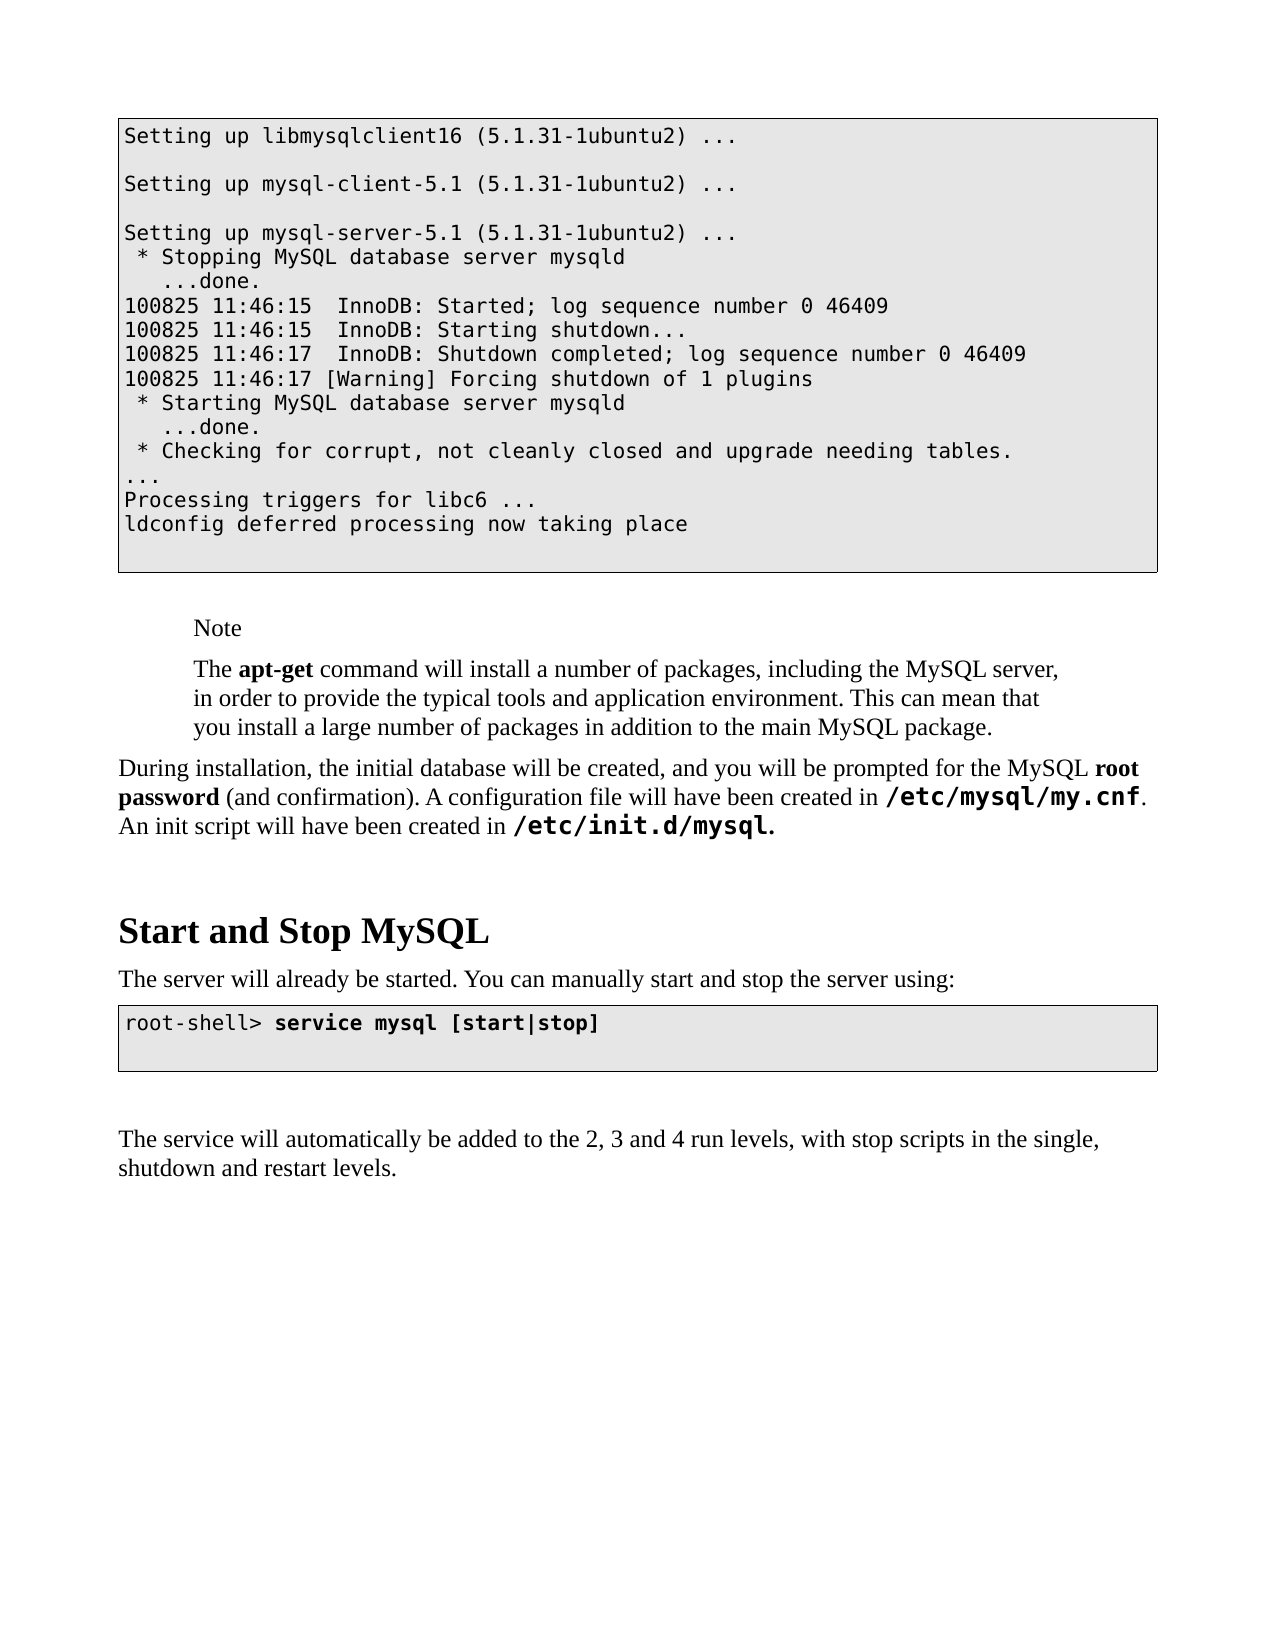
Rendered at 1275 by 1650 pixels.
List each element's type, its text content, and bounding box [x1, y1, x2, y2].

text The apt-get command will install a number of packages, including the MySQL server, in order to provide the typical tools and application environment. This can mean that you install a large number of packages in addition to the main MySQL package. [193, 654, 1082, 741]
table_header Setting up libmysqlclient16 (5.1.31-1ubuntu2) ... Setting up mysql-client-5.1 (5.1.31-1ubuntu2) ... Setting up mysql-server-5.1 (5.1.31-1ubuntu2) ... * Stopping MySQL database server mysqld ...done. 100825 11:46:15 InnoDB: Started; log sequence number 0 46409 100825 11:46:15 InnoDB: Starting shutdown... 100825 11:46:17 InnoDB: Shutdown completed; log sequence number 0 46409 100825 11:46:17 [Warning] Forcing shutdown of 1 plugins * Starting MySQL database server mysqld ...done. * Checking for corrupt, not cleanly closed and upgrade needing tables. ... Processing triggers for libc6 ... ldconfig deferred processing now taking place [119, 119, 1157, 572]
text The server will already be started. You can manually start and stop the server using: [118, 964, 1157, 993]
table_header root-shell> service mysql [start|stop] [119, 1006, 1157, 1071]
text Start and Stop MySQL [118, 908, 1157, 952]
text The service will automatically be added to the 2, 3 and 4 run levels, with stop scripts in the single, shutdown and restart levels. [118, 1124, 1157, 1182]
text During installation, the initial database will be created, and you will be prompted for the MySQL root password (and confirmation). A configuration file will have been created in /etc/mysql/my.cnf. An init script will have been created in /etc/init.d/mysql. [118, 753, 1157, 840]
text Note [193, 613, 1082, 642]
